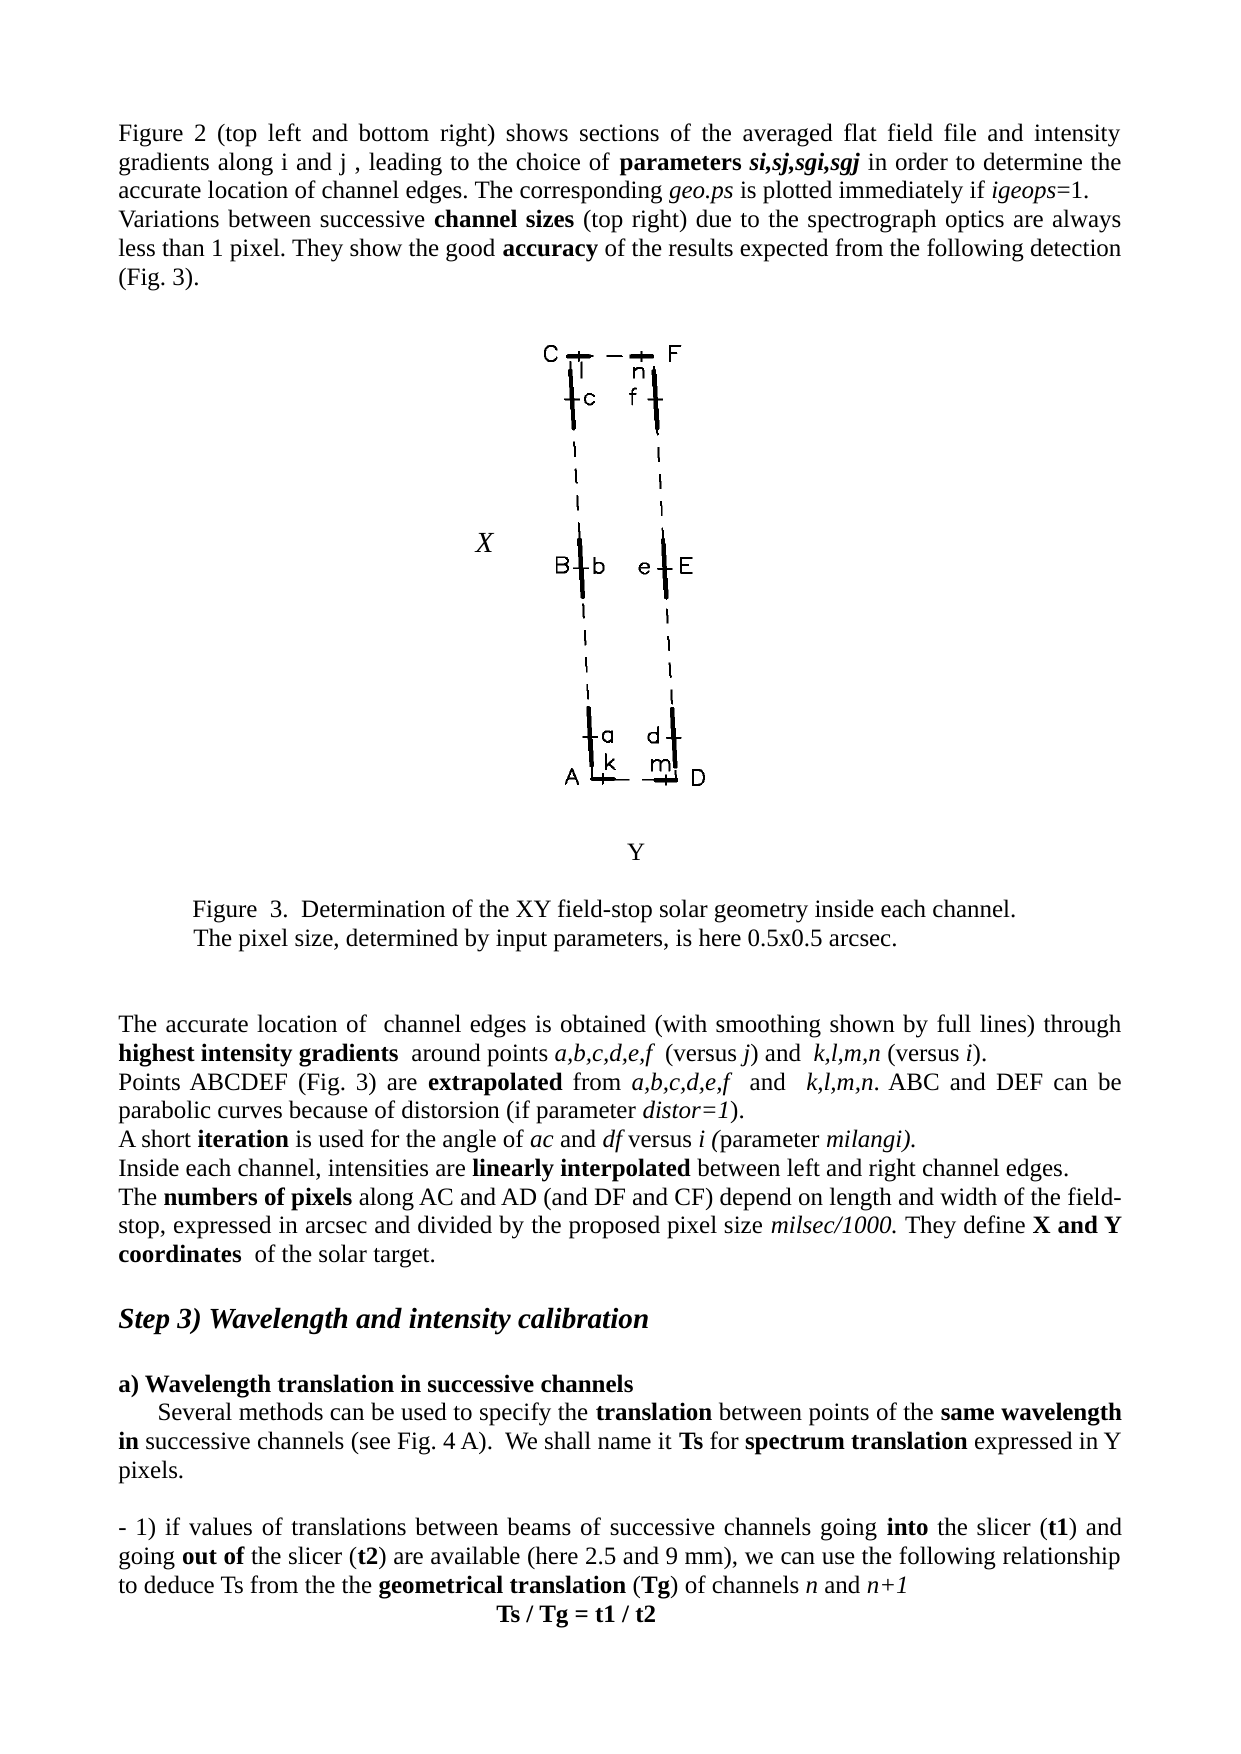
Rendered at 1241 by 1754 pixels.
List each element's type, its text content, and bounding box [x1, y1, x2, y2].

text Several methods can be used to specify the translation between points of the same wavelength in successive channels (see Fig. 4 A). We shall name it Ts for spectrum translation expressed in Y pixels. [118, 1397, 1122, 1484]
text Step 3) Wavelength and intensity calibration [118, 1302, 1122, 1335]
picture [543, 345, 706, 787]
text Y [118, 837, 1122, 866]
text [706, 525, 1122, 559]
text A short iteration is used for the angle of ac and df versus i (parameter milangi). [118, 1124, 1122, 1153]
text Ts / Tg = t1 / t2 [177, 1599, 1063, 1627]
text Points ABCDEF (Fig. 3) are extrapolated from a,b,c,d,e,f and k,l,m,n. ABC and DEF can be parabolic curves because of distorsion (if parameter distor=1). [118, 1067, 1122, 1124]
text - 1) if values of translations between beams of successive channels going into the slicer (t1) and going out of the slicer (t2) are available (here 2.5 and 9 mm), we can use the following relationship to deduce Ts from the the geometrical translation (Tg) of channels n and n+1 [118, 1512, 1122, 1599]
text Variations between successive channel sizes (top right) due to the spectrograph optics are always less than 1 pixel. They show the good accuracy of the results expected from the following detection (Fig. 3). [118, 204, 1122, 291]
text The pixel size, determined by input parameters, is here 0.5x0.5 arcsec. [118, 923, 1122, 952]
text Figure 2 (top left and bottom right) shows sections of the averaged flat field file and intensity gradients along i and j , leading to the choice of parameters si,sj,sgi,sgj in order to determine the accurate location of channel edges. The corresponding geo.ps is plotted immediately if igeops=1. [118, 118, 1122, 204]
text a) Wavelength translation in successive channels [118, 1369, 1122, 1397]
text X [118, 525, 543, 559]
text Figure 3. Determination of the XY field-stop solar geometry inside each channel. [118, 894, 1122, 923]
text Inside each channel, intensities are linearly interpolated between left and right channel edges. [118, 1153, 1122, 1182]
text The numbers of pixels along AC and AD (and DF and CF) depend on length and width of the field-stop, expressed in arcsec and divided by the proposed pixel size milsec/1000. They define X and Y coordinates of the solar target. [118, 1182, 1122, 1268]
text The accurate location of channel edges is obtained (with smoothing shown by full lines) through highest intensity gradients around points a,b,c,d,e,f (versus j) and k,l,m,n (versus i). [118, 1009, 1122, 1067]
